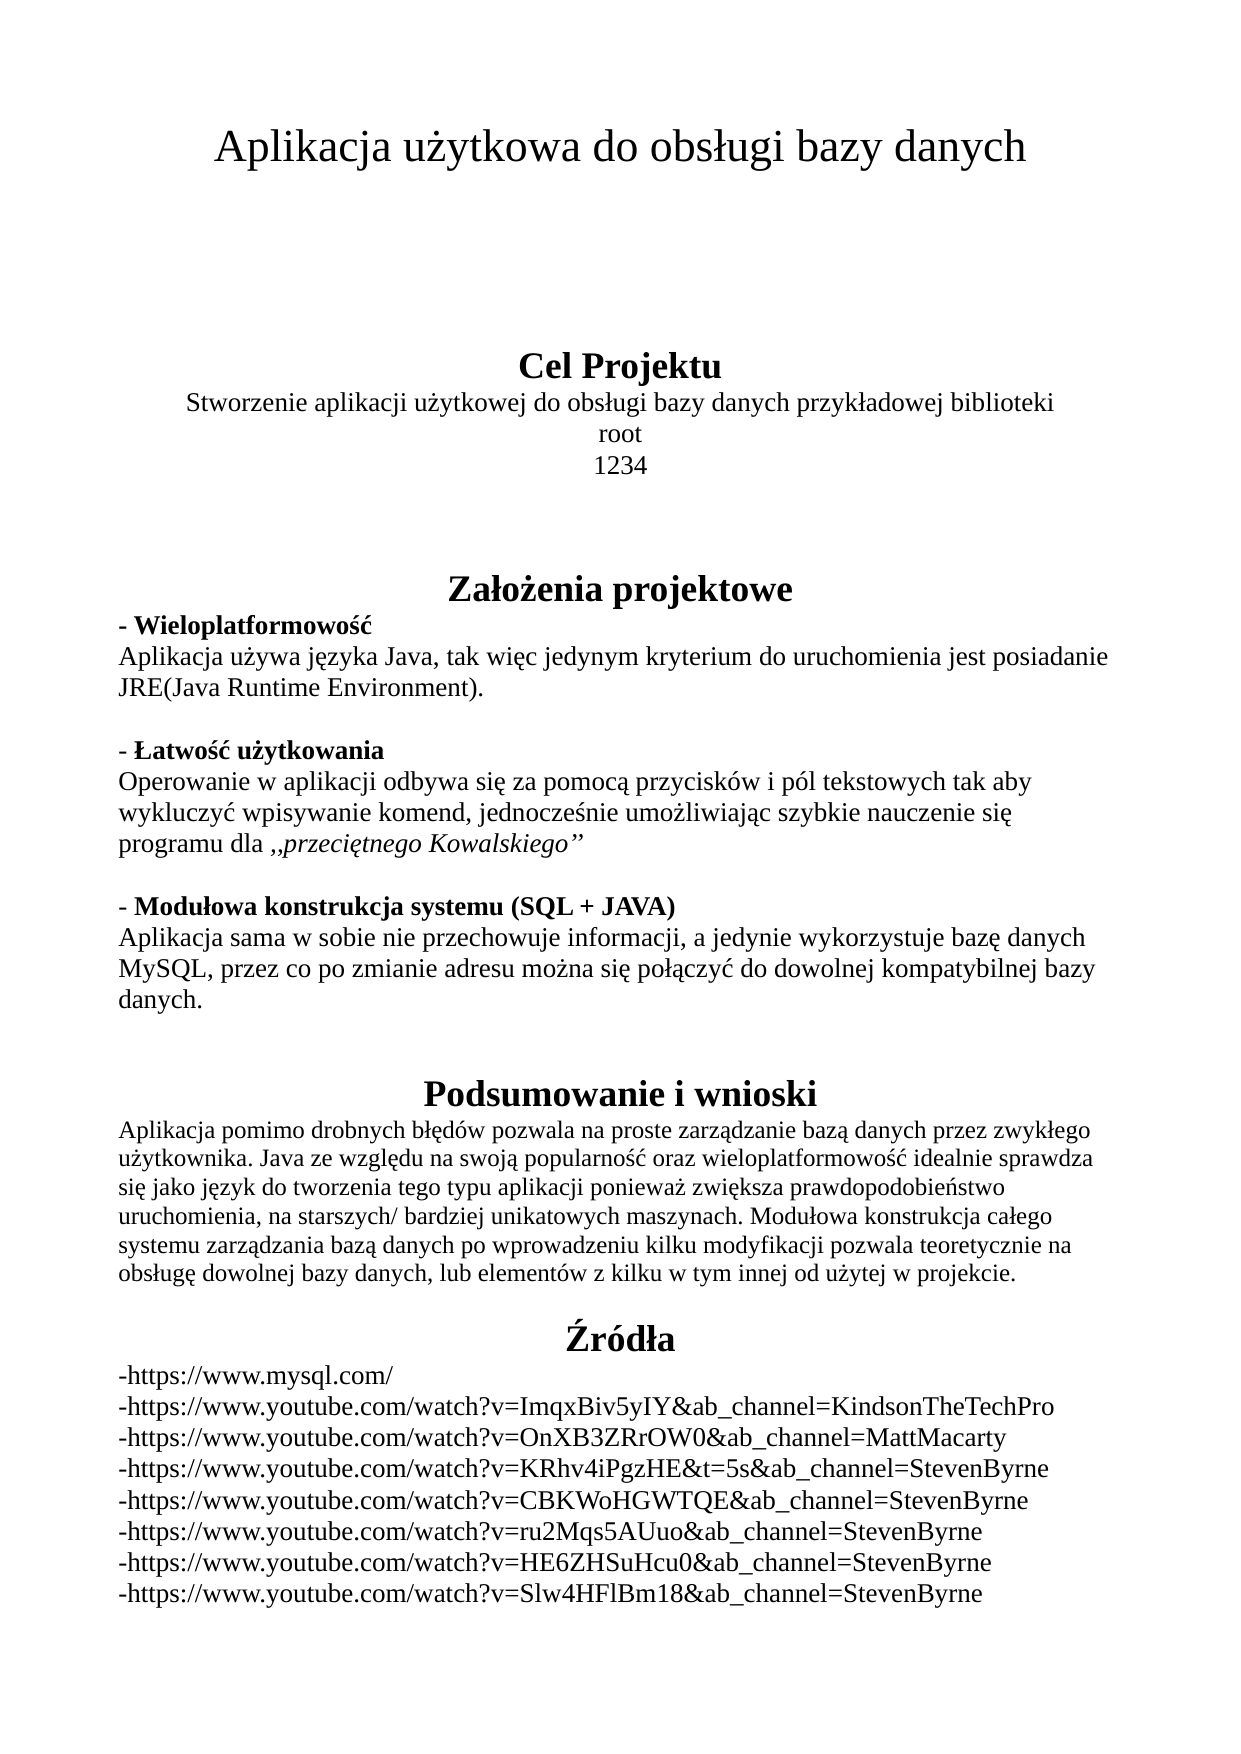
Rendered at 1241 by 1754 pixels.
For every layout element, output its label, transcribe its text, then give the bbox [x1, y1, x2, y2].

text - Wieloplatformowość [118, 609, 1122, 640]
text root [118, 418, 1122, 449]
text Aplikacja użytkowa do obsługi bazy danych [118, 118, 1122, 199]
text -https://www.youtube.com/watch?v=KRhv4iPgzHE&t=5s&ab_channel=StevenByrne [118, 1453, 1122, 1484]
text -https://www.youtube.com/watch?v=ru2Mqs5AUuo&ab_channel=StevenByrne [118, 1515, 1122, 1546]
text Aplikacja sama w sobie nie przechowuje informacji, a jedynie wykorzystuje bazę danych MySQL, przez co po zmianie adresu można się połączyć do dowolnej kompatybilnej bazy danych. [118, 921, 1122, 1014]
text - Łatwość użytkowania [118, 734, 1122, 765]
text Aplikacja używa języka Java, tak więc jedynym kryterium do uruchomienia jest posiadanie JRE(Java Runtime Environment). [118, 640, 1122, 703]
text - Modułowa konstrukcja systemu (SQL + JAVA) [118, 889, 1122, 921]
text Cel Projektu Stworzenie aplikacji użytkowej do obsługi bazy danych przykładowej biblioteki [118, 343, 1122, 418]
text -https://www.youtube.com/watch?v=HE6ZHSuHcu0&ab_channel=StevenByrne [118, 1546, 1122, 1577]
text Źródła [118, 1316, 1122, 1359]
text Założenia projektowe [118, 566, 1122, 609]
text -https://www.youtube.com/watch?v=OnXB3ZRrOW0&ab_channel=MattMacarty [118, 1421, 1122, 1453]
text -https://www.youtube.com/watch?v=CBKWoHGWTQE&ab_channel=StevenByrne [118, 1484, 1122, 1515]
text Aplikacja pomimo drobnych błędów pozwala na proste zarządzanie bazą danych przez zwykłego użytkownika. Java ze względu na swoją popularność oraz wieloplatformowość idealnie sprawdza się jako język do tworzenia tego typu aplikacji ponieważ zwiększa prawdopodobieństwo uruchomienia, na starszych/ bardziej unikatowych maszynach. Modułowa konstrukcja całego systemu zarządzania bazą danych po wprowadzeniu kilku modyfikacji pozwala teoretycznie na obsługę dowolnej bazy danych, lub elementów z kilku w tym innej od użytej w projekcie. [118, 1115, 1122, 1287]
text Operowanie w aplikacji odbywa się za pomocą przycisków i pól tekstowych tak aby wykluczyć wpisywanie komend, jednocześnie umożliwiając szybkie nauczenie się programu dla ,,przeciętnego Kowalskiego’’ [118, 765, 1122, 858]
text -https://www.youtube.com/watch?v=Slw4HFlBm18&ab_channel=StevenByrne [118, 1577, 1122, 1608]
text 1234 [118, 449, 1122, 480]
text Podsumowanie i wnioski [118, 1072, 1122, 1115]
text -https://www.youtube.com/watch?v=ImqxBiv5yIY&ab_channel=KindsonTheTechPro [118, 1390, 1122, 1421]
text -https://www.mysql.com/ [118, 1359, 1122, 1390]
